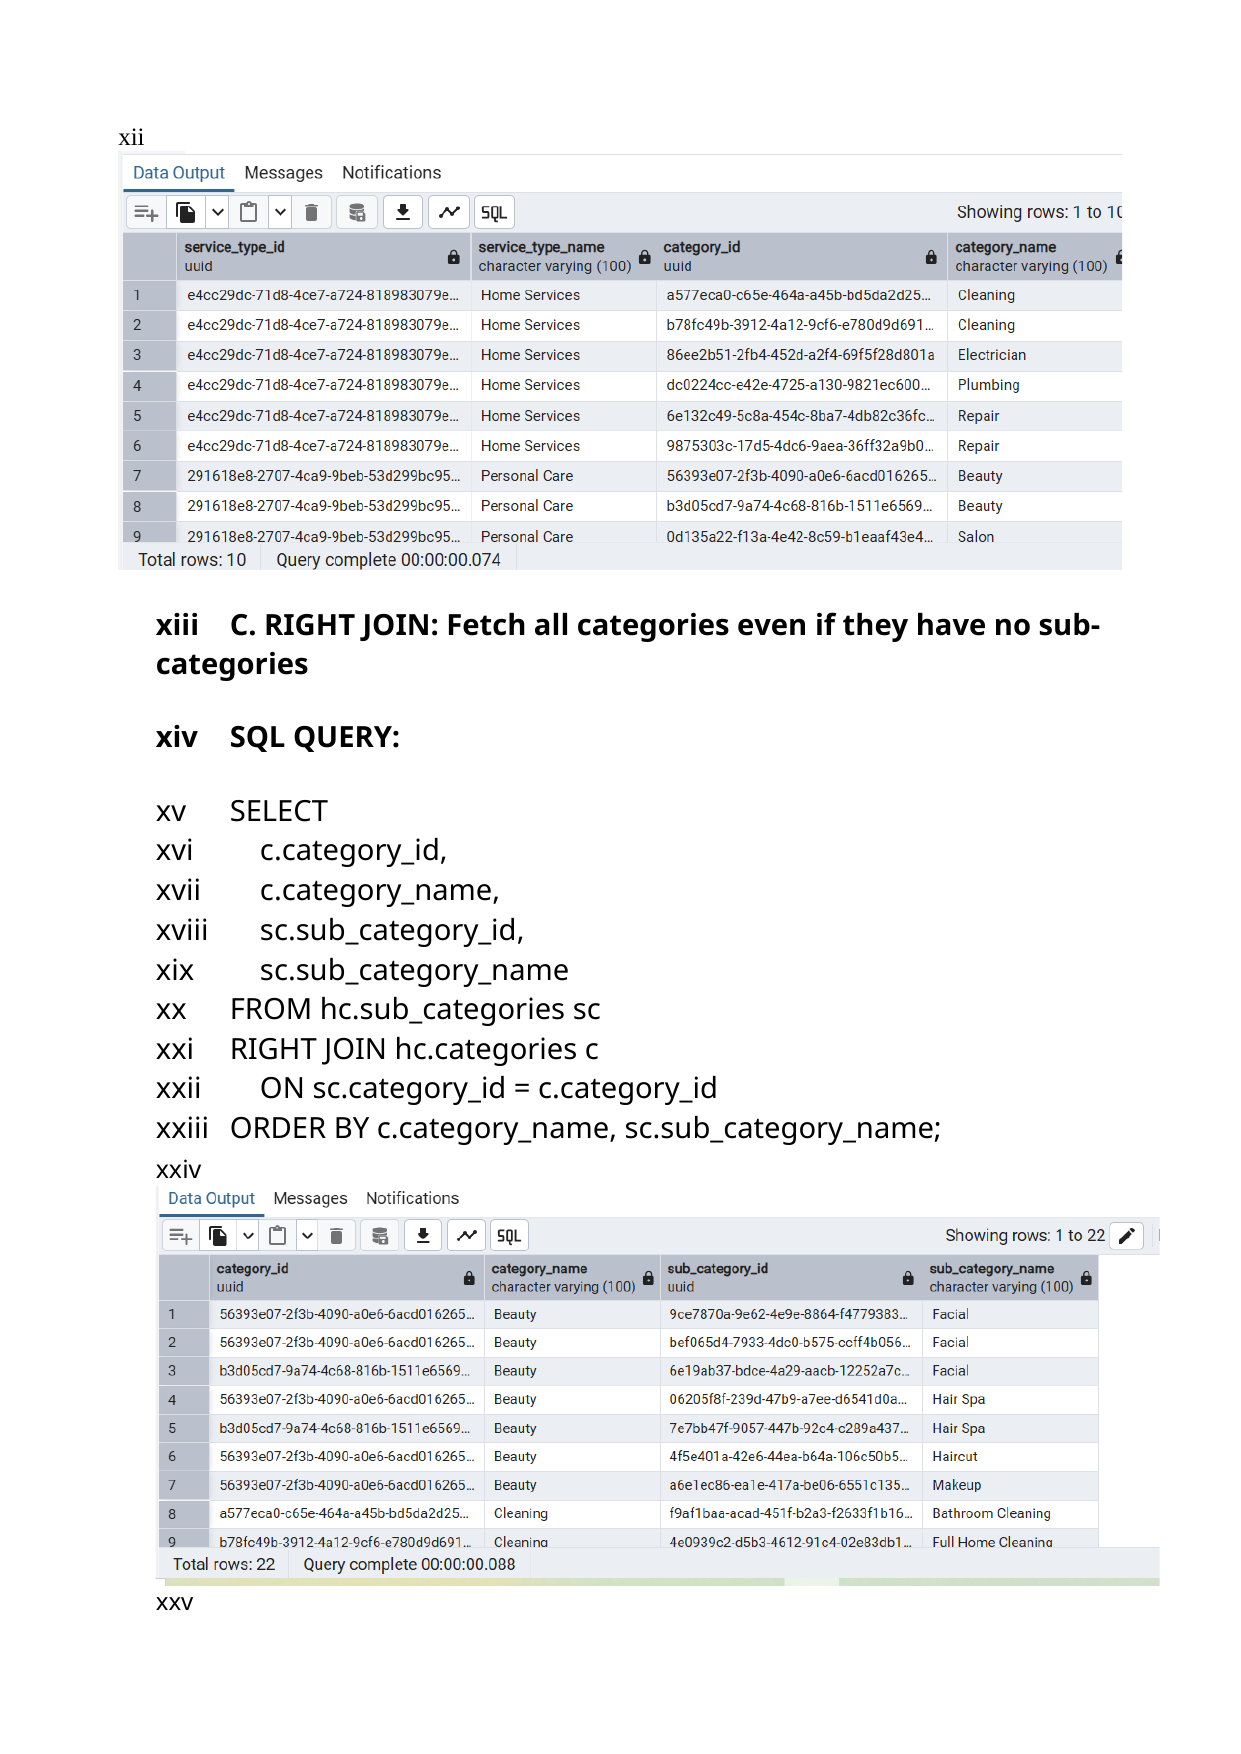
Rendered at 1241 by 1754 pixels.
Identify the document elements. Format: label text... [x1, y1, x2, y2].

list RIGHT JOIN hc.categories c [156, 1028, 1122, 1068]
list FROM hc.sub_categories sc [156, 988, 1122, 1028]
list C. RIGHT JOIN: Fetch all categories even if they have no sub-categories [156, 604, 1122, 683]
list SQL QUERY: [156, 717, 1122, 756]
list c.category_name, [156, 869, 1122, 909]
list c.category_id, [156, 830, 1122, 869]
list ON sc.category_id = c.category_id [156, 1068, 1122, 1107]
list ORDER BY c.category_name, sc.sub_category_name; [156, 1107, 1122, 1147]
list sc.sub_category_id, [156, 909, 1122, 949]
list sc.sub_category_name [156, 949, 1122, 988]
list SELECT [156, 790, 1122, 830]
